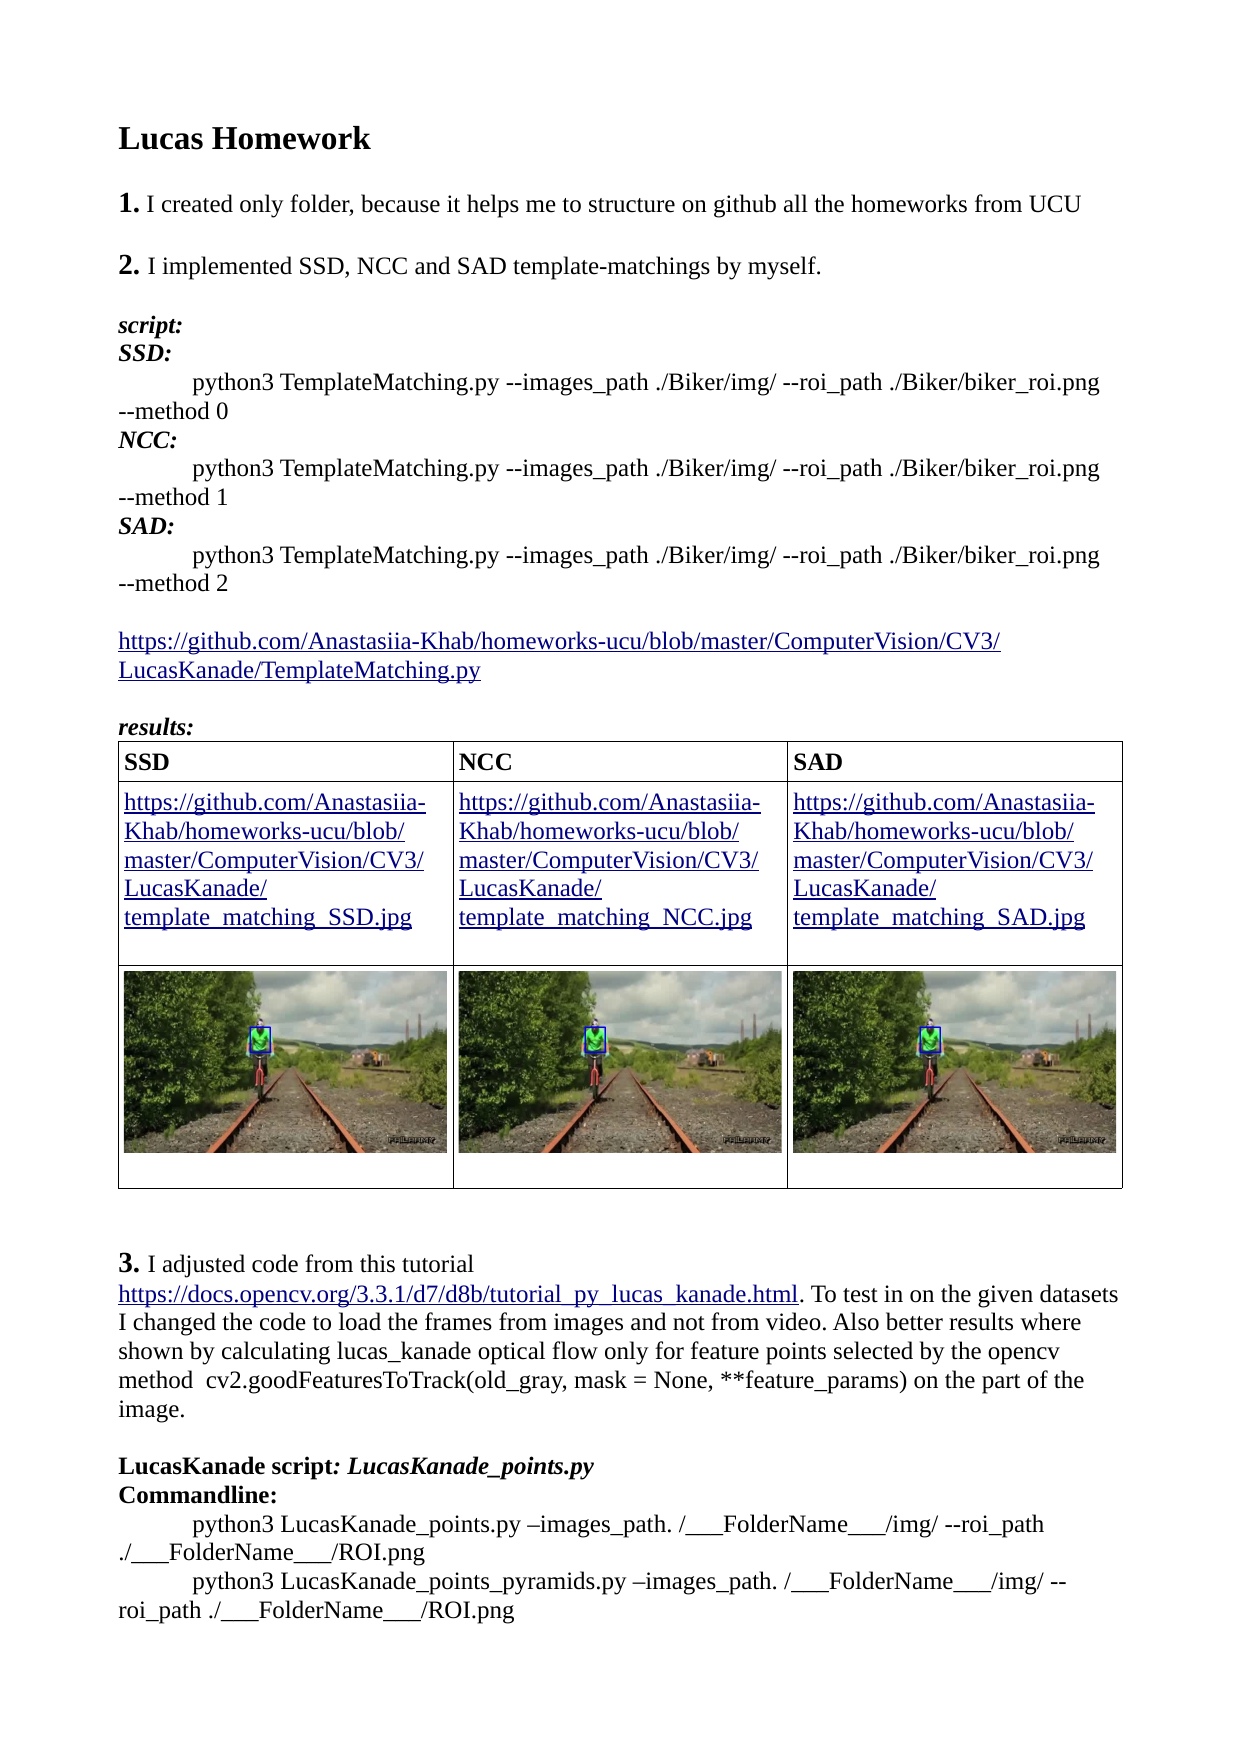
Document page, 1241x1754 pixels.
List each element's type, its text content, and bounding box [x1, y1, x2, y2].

text results: [118, 712, 1122, 741]
table_header NCC [454, 742, 787, 781]
text Commandline: [118, 1480, 1122, 1509]
table_cell [788, 966, 1122, 1187]
table_cell [119, 966, 453, 1187]
table_header SSD [119, 742, 453, 781]
text python3 LucasKanade_points.py –images_path. /___FolderName___/img/ --roi_path ./___FolderName___/ROI.png [118, 1509, 1122, 1566]
text 1. I created only folder, because it helps me to structure on github all the homeworks from UCU [118, 185, 1122, 219]
text NCC: [118, 425, 1122, 453]
text python3 TemplateMatching.py --images_path ./Biker/img/ --roi_path ./Biker/biker_roi.png --method 2 [118, 540, 1122, 597]
text script: [118, 310, 1122, 338]
table_header SAD [788, 742, 1122, 781]
text 2. I implemented SSD, NCC and SAD template-matchings by myself. [118, 247, 1122, 281]
text python3 TemplateMatching.py --images_path ./Biker/img/ --roi_path ./Biker/biker_roi.png --method 0 [118, 367, 1122, 425]
text 3. I adjusted code from this tutorial https://docs.opencv.org/3.3.1/d7/d8b/tutorial_py_lucas_kanade.html. To test in on the given datasets I changed the code to load the frames from images and not from video. Also better results where shown by calculating lucas_kanade optical flow only for feature points selected by the opencv method cv2.goodFeaturesToTrack(old_gray, mask = None, **feature_params) on the part of the image. [118, 1245, 1122, 1422]
text SAD: [118, 511, 1122, 540]
text Lucas Homework [118, 118, 1122, 156]
text https://github.com/Anastasiia-Khab/homeworks-ucu/blob/master/ComputerVision/CV3/LucasKanade/TemplateMatching.py [118, 626, 1122, 683]
table_cell https://github.com/Anastasiia-Khab/homeworks-ucu/blob/master/ComputerVision/CV3/LucasKanade/template_matching_NCC.jpg [454, 782, 787, 965]
picture [793, 971, 1117, 1153]
table_cell [454, 966, 787, 1187]
text python3 TemplateMatching.py --images_path ./Biker/img/ --roi_path ./Biker/biker_roi.png --method 1 [118, 453, 1122, 511]
table_cell https://github.com/Anastasiia-Khab/homeworks-ucu/blob/master/ComputerVision/CV3/LucasKanade/template_matching_SSD.jpg [119, 782, 453, 965]
picture [123, 971, 447, 1153]
text LucasKanade script: LucasKanade_points.py [118, 1451, 1122, 1480]
table_cell https://github.com/Anastasiia-Khab/homeworks-ucu/blob/master/ComputerVision/CV3/LucasKanade/template_matching_SAD.jpg [788, 782, 1122, 965]
picture [458, 971, 782, 1153]
text SSD: [118, 338, 1122, 367]
text python3 LucasKanade_points_pyramids.py –images_path. /___FolderName___/img/ --roi_path ./___FolderName___/ROI.png [118, 1566, 1122, 1624]
